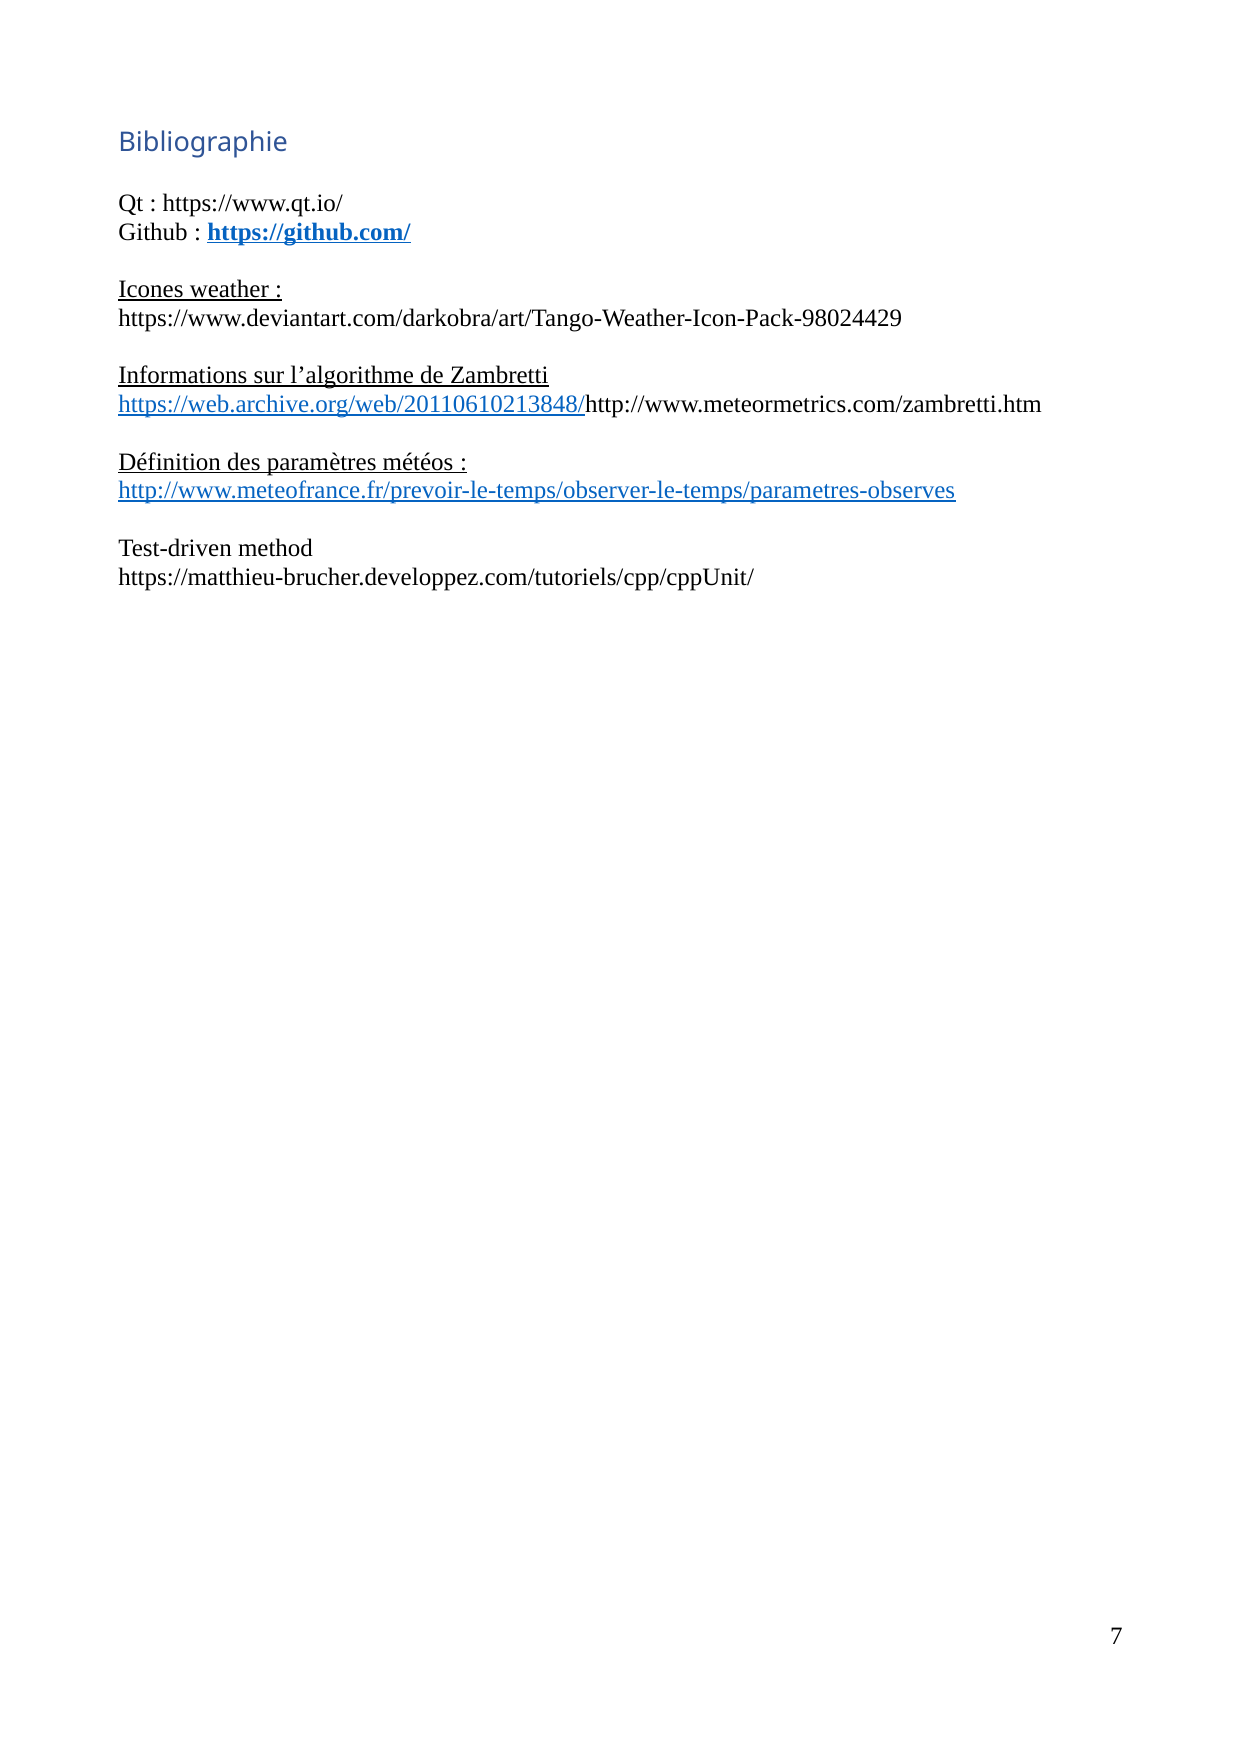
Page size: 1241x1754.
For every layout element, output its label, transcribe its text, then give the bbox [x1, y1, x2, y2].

text https://www.deviantart.com/darkobra/art/Tango-Weather-Icon-Pack-98024429 [118, 303, 1122, 332]
text Informations sur l’algorithme de Zambretti [118, 360, 1122, 389]
text Définition des paramètres météos : [118, 447, 1122, 475]
subtitle Bibliographie [118, 122, 1122, 159]
text http://www.meteofrance.fr/prevoir-le-temps/observer-le-temps/parametres-observes [118, 475, 1122, 504]
text Icones weather : [118, 274, 1122, 303]
text https://matthieu-brucher.developpez.com/tutoriels/cpp/cppUnit/ [118, 562, 1122, 590]
text Qt : https://www.qt.io/ [118, 188, 1122, 217]
text Test-driven method [118, 533, 1122, 562]
text Github : https://github.com/ [118, 217, 1122, 245]
text https://web.archive.org/web/20110610213848/http://www.meteormetrics.com/zambretti.htm [118, 389, 1122, 418]
